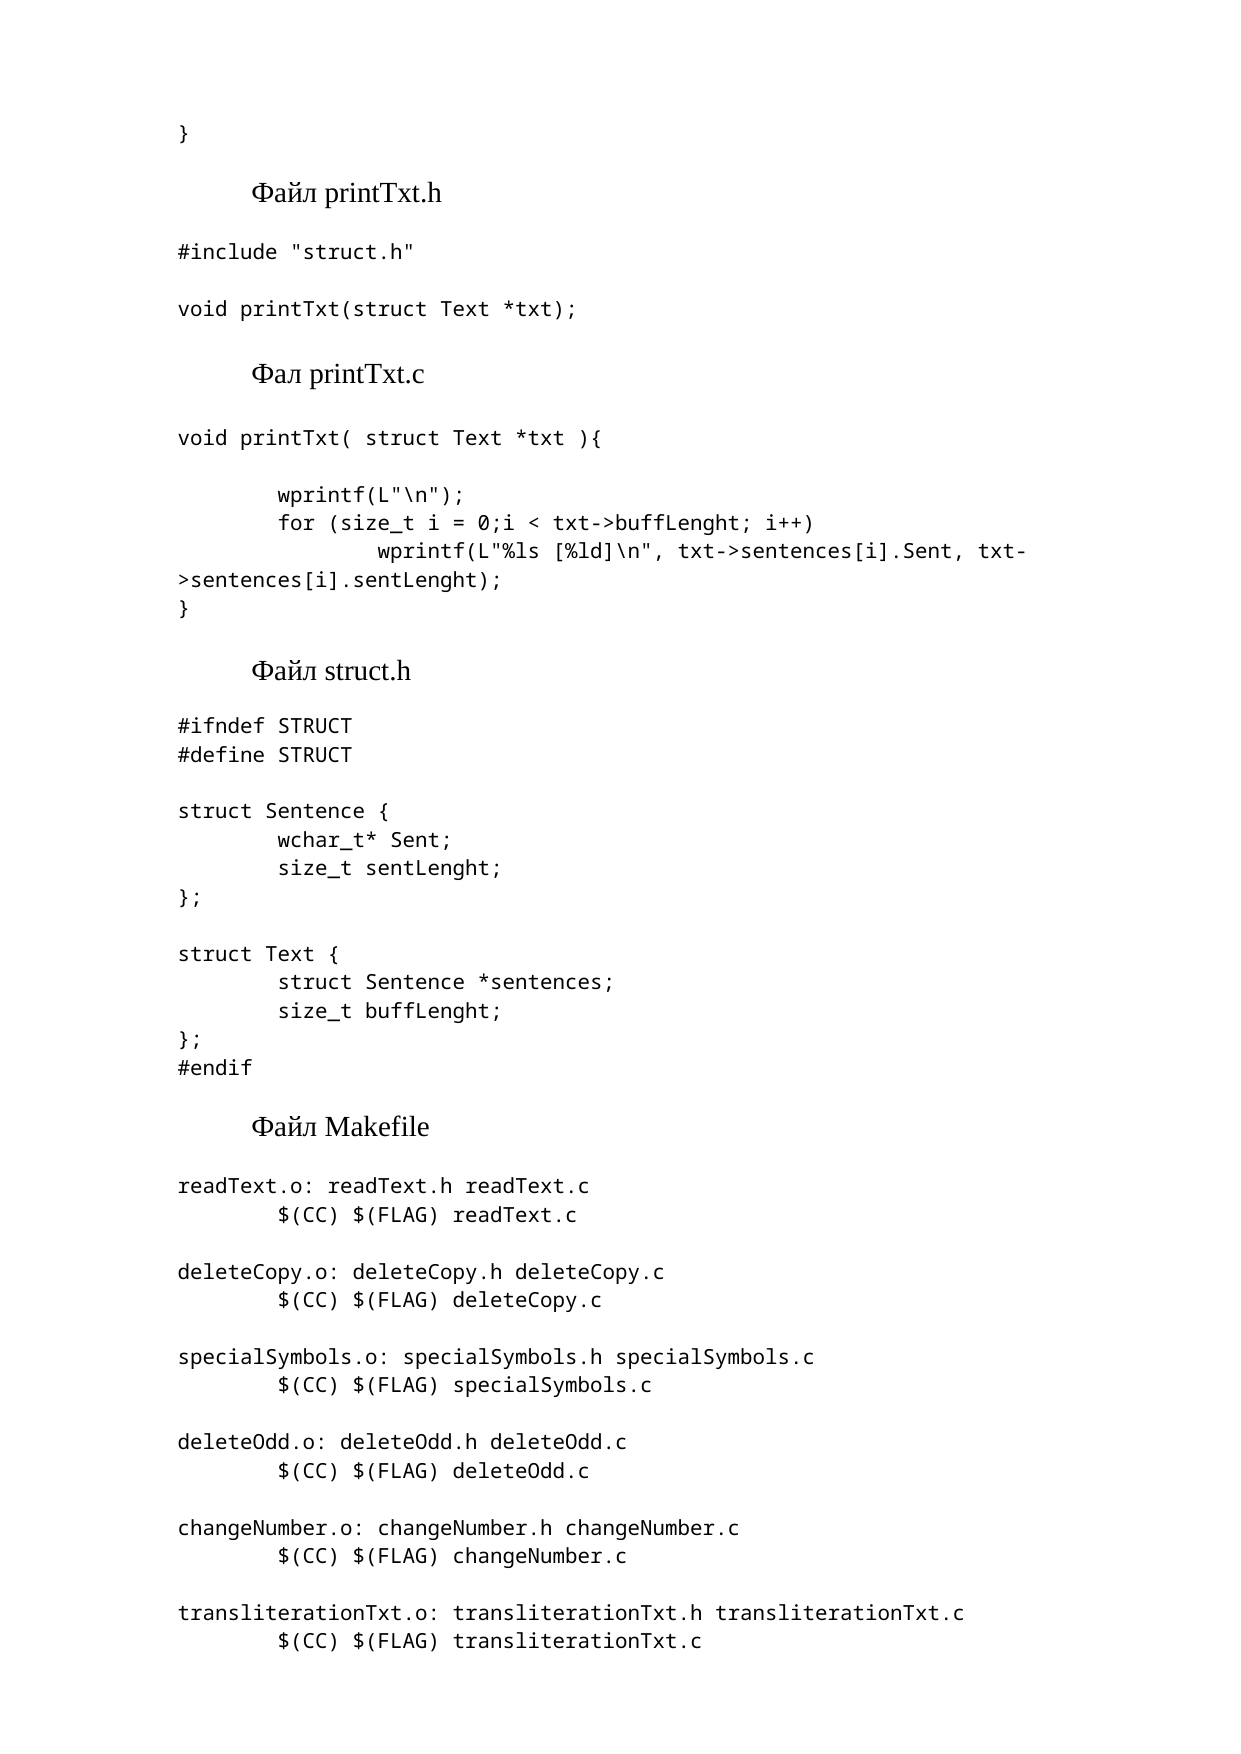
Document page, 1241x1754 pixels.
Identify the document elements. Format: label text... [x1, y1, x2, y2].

text Файл Makefile [177, 1109, 1152, 1143]
text Файл printTxt.h [177, 175, 1152, 208]
text #endif [177, 1053, 1152, 1081]
text void printTxt( struct Text *txt ){ [177, 423, 1152, 451]
text for (size_t i = 0;i < txt->buffLenght; i++) [177, 508, 1152, 537]
text Фал printTxt.c [177, 356, 1152, 389]
text transliterationTxt.o: transliterationTxt.h transliterationTxt.c [177, 1598, 1152, 1626]
text } [177, 118, 1152, 147]
text changeNumber.o: changeNumber.h changeNumber.c [177, 1513, 1152, 1541]
text readText.o: readText.h readText.c [177, 1171, 1152, 1200]
text Файл struct.h [177, 653, 1152, 687]
text $(CC) $(FLAG) deleteCopy.c [177, 1285, 1152, 1314]
text } [177, 593, 1152, 622]
text $(CC) $(FLAG) transliterationTxt.c [177, 1626, 1152, 1655]
text #define STRUCT [177, 740, 1152, 768]
text wchar_t* Sent; [177, 825, 1152, 853]
text wprintf(L"%ls [%ld]\n", txt->sentences[i].Sent, txt->sentences[i].sentLenght); [177, 537, 1152, 593]
text deleteCopy.o: deleteCopy.h deleteCopy.c [177, 1257, 1152, 1285]
text $(CC) $(FLAG) deleteOdd.c [177, 1456, 1152, 1484]
text size_t sentLenght; [177, 853, 1152, 882]
text #include "struct.h" [177, 237, 1152, 265]
text #ifndef STRUCT [177, 711, 1152, 740]
text specialSymbols.o: specialSymbols.h specialSymbols.c [177, 1342, 1152, 1371]
text struct Text { [177, 939, 1152, 967]
text $(CC) $(FLAG) readText.c [177, 1200, 1152, 1228]
text $(CC) $(FLAG) changeNumber.c [177, 1541, 1152, 1569]
text deleteOdd.o: deleteOdd.h deleteOdd.c [177, 1427, 1152, 1456]
text }; [177, 882, 1152, 910]
text wprintf(L"\n"); [177, 480, 1152, 508]
text }; [177, 1024, 1152, 1053]
text $(CC) $(FLAG) specialSymbols.c [177, 1371, 1152, 1399]
text struct Sentence { [177, 797, 1152, 825]
text void printTxt(struct Text *txt); [177, 294, 1152, 322]
text struct Sentence *sentences; [177, 967, 1152, 996]
text size_t buffLenght; [177, 996, 1152, 1024]
